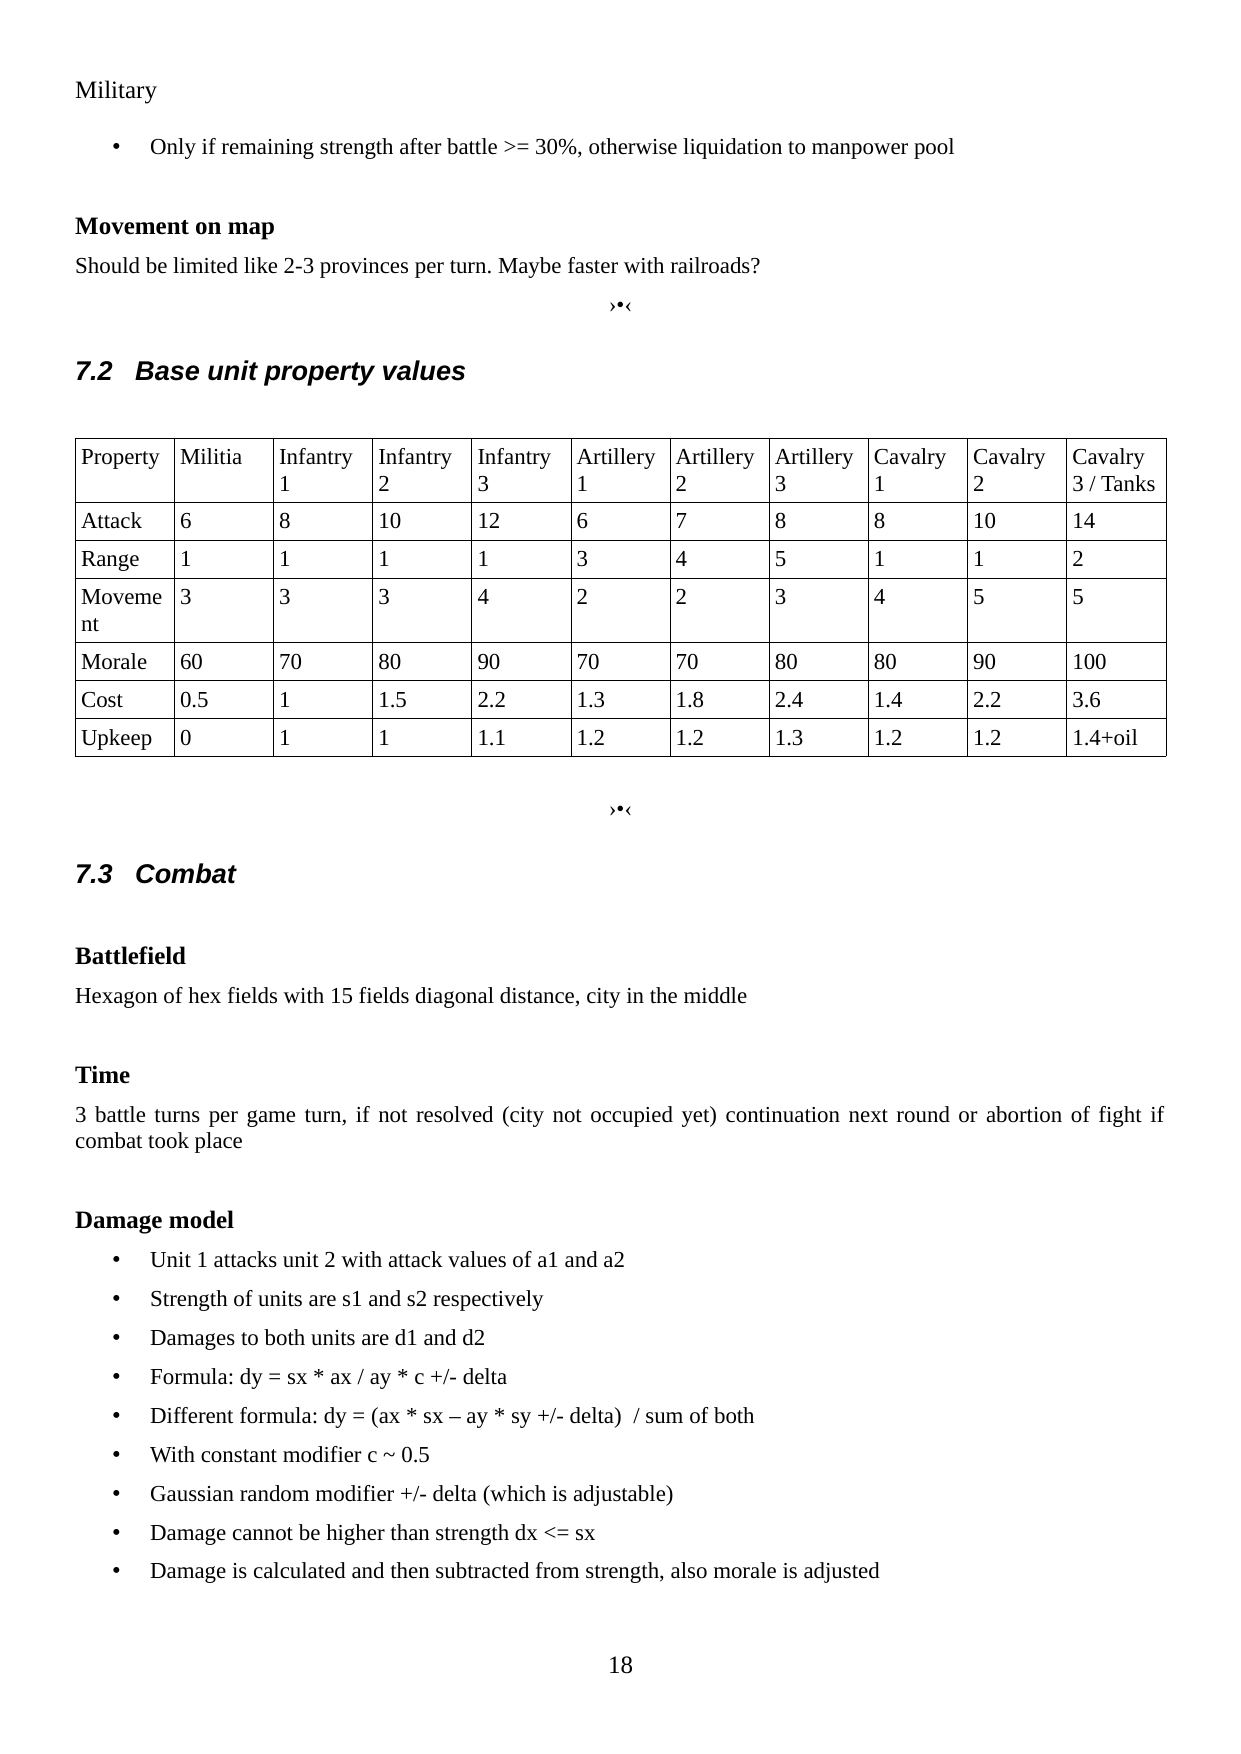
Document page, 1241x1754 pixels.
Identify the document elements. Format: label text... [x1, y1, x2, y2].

table_cell Cost [76, 681, 174, 718]
table_cell 90 [968, 643, 1066, 680]
list Damage cannot be higher than strength dx <= sx [112, 1518, 1166, 1545]
table_cell 4 [671, 541, 769, 578]
table_cell 1 [373, 541, 471, 578]
table_cell 100 [1067, 643, 1166, 680]
table_cell Range [76, 541, 174, 578]
list Different formula: dy = (ax * sx – ay * sy +/- delta) / sum of both [112, 1402, 1166, 1428]
table_cell 1.4 [869, 681, 967, 718]
table_cell 2.4 [770, 681, 868, 718]
list Damages to both units are d1 and d2 [112, 1324, 1166, 1351]
text Time [75, 1060, 1166, 1089]
text ›•‹ [75, 291, 1166, 317]
table_header Militia [175, 439, 273, 502]
table_header Property [76, 439, 174, 502]
text 3 battle turns per game turn, if not resolved (city not occupied yet) continuation next round or abortion of fight if combat took place [75, 1101, 1166, 1154]
table_cell 7 [671, 503, 769, 540]
table_cell 1 [373, 719, 471, 756]
table_header Artillery1 [572, 439, 670, 502]
table_cell 2 [671, 579, 769, 642]
table_header Infantry 3 [472, 439, 571, 502]
table_cell 80 [770, 643, 868, 680]
table_cell 3 [175, 579, 273, 642]
text Should be limited like 2-3 provinces per turn. Maybe faster with railroads? [75, 252, 1166, 278]
table_cell 6 [175, 503, 273, 540]
list Formula: dy = sx * ax / ay * c +/- delta [112, 1363, 1166, 1389]
table_cell 8 [869, 503, 967, 540]
text ›•‹ [75, 794, 1166, 821]
table_cell 5 [968, 579, 1066, 642]
table_cell 80 [373, 643, 471, 680]
table_cell 90 [472, 643, 571, 680]
table_cell 8 [274, 503, 372, 540]
table_cell 1 [869, 541, 967, 578]
list With constant modifier c ~ 0.5 [112, 1441, 1166, 1467]
table_cell 1 [274, 541, 372, 578]
table_cell 1 [968, 541, 1066, 578]
table_cell 1.4+oil [1067, 719, 1166, 756]
table_cell 4 [869, 579, 967, 642]
table_cell 1.2 [572, 719, 670, 756]
table_cell 10 [373, 503, 471, 540]
list Strength of units are s1 and s2 respectively [112, 1285, 1166, 1312]
table_cell 1 [274, 681, 372, 718]
table_cell 1.2 [968, 719, 1066, 756]
subtitle Combat [75, 858, 1166, 890]
table_cell 70 [274, 643, 372, 680]
table_cell 3.6 [1067, 681, 1166, 718]
table_cell 5 [770, 541, 868, 578]
table_cell Movement [76, 579, 174, 642]
subtitle Base unit property values [75, 355, 1166, 386]
table_cell 3 [770, 579, 868, 642]
text Hexagon of hex fields with 15 fields diagonal distance, city in the middle [75, 982, 1166, 1009]
text Movement on map [75, 211, 1166, 240]
table_cell 2.2 [968, 681, 1066, 718]
table_cell 1.8 [671, 681, 769, 718]
list Damage is calculated and then subtracted from strength, also morale is adjusted [112, 1557, 1166, 1584]
table_header Artillery 3 [770, 439, 868, 502]
table_header Artillery2 [671, 439, 769, 502]
table_cell 3 [274, 579, 372, 642]
table_cell 2 [572, 579, 670, 642]
table_cell Upkeep [76, 719, 174, 756]
table_cell 2 [1067, 541, 1166, 578]
table_cell 4 [472, 579, 571, 642]
table_cell 12 [472, 503, 571, 540]
list Only if remaining strength after battle >= 30%, otherwise liquidation to manpower pool [112, 133, 1166, 159]
table_cell 8 [770, 503, 868, 540]
table_cell 0 [175, 719, 273, 756]
table_cell 1.5 [373, 681, 471, 718]
table_cell 1.2 [671, 719, 769, 756]
table_cell 60 [175, 643, 273, 680]
list Gaussian random modifier +/- delta (which is adjustable) [112, 1480, 1166, 1506]
table_cell 80 [869, 643, 967, 680]
table_cell 70 [572, 643, 670, 680]
table_header Cavalry 3 / Tanks [1067, 439, 1166, 502]
table_cell 3 [373, 579, 471, 642]
text Damage model [75, 1205, 1166, 1234]
table_cell 2.2 [472, 681, 571, 718]
table_cell 1.2 [869, 719, 967, 756]
table_cell 1.1 [472, 719, 571, 756]
table_cell 70 [671, 643, 769, 680]
table_cell 14 [1067, 503, 1166, 540]
table_cell 0.5 [175, 681, 273, 718]
table_cell 1.3 [770, 719, 868, 756]
table_cell Morale [76, 643, 174, 680]
table_cell 1 [175, 541, 273, 578]
list Unit 1 attacks unit 2 with attack values of a1 and a2 [112, 1247, 1166, 1273]
table_header Infantry 1 [274, 439, 372, 502]
table_cell 5 [1067, 579, 1166, 642]
table_header Infantry 2 [373, 439, 471, 502]
table_cell Attack [76, 503, 174, 540]
table_header Cavalry 1 [869, 439, 967, 502]
text Battlefield [75, 941, 1166, 970]
table_cell 6 [572, 503, 670, 540]
table_header Cavalry 2 [968, 439, 1066, 502]
table_cell 1.3 [572, 681, 670, 718]
table_cell 1 [472, 541, 571, 578]
table_cell 10 [968, 503, 1066, 540]
table_cell 3 [572, 541, 670, 578]
table_cell 1 [274, 719, 372, 756]
